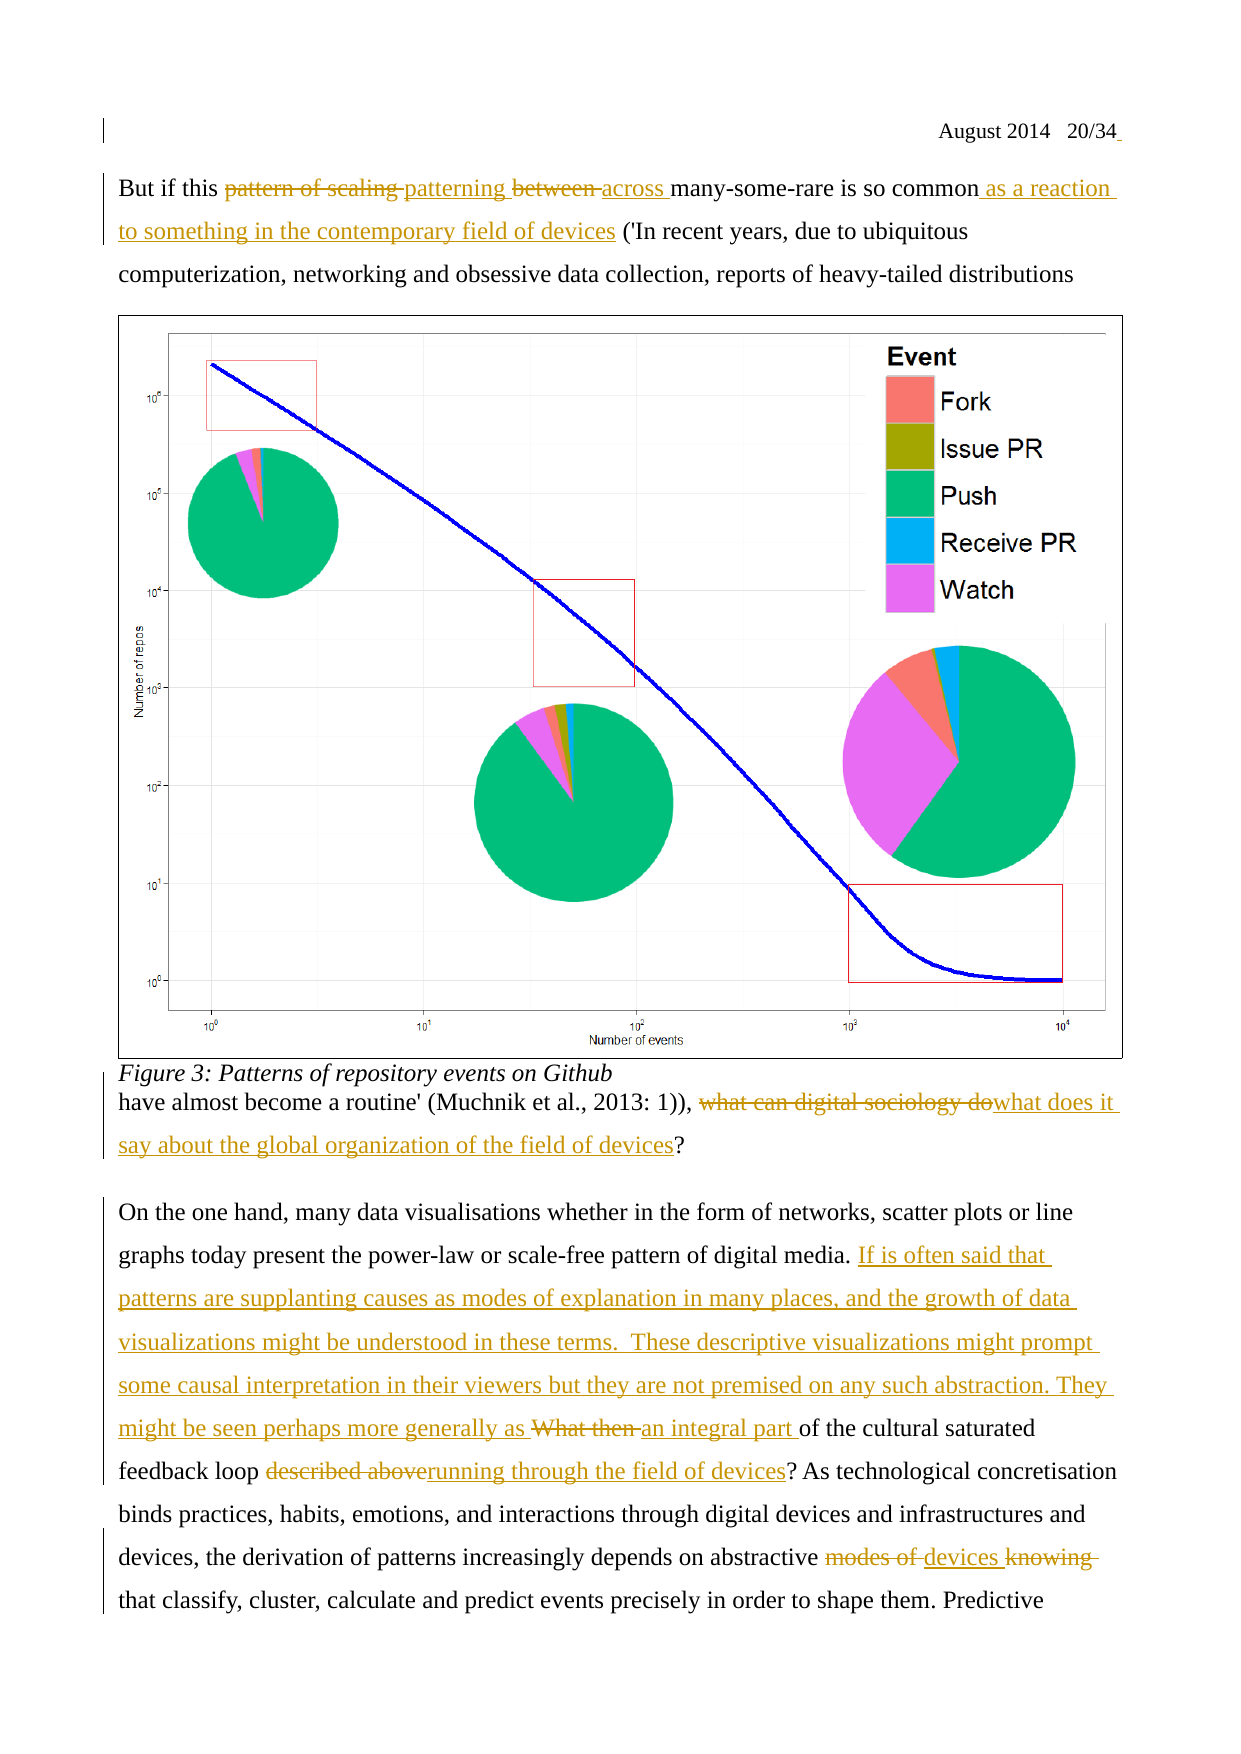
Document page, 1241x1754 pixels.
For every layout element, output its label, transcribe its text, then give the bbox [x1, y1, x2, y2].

text On the one hand, many data visualisations whether in the form of networks, scatter plots or line graphs today present the power-law or scale-free pattern of digital media. If is often said that patterns are supplanting causes as modes of explanation in many places, and the growth of data visualizations might be understood in these terms. These descriptive visualizations might prompt some causal interpretation in their viewers but they are not premised on any such abstraction. They might be seen perhaps more generally as an integral part of the cultural saturated feedback loop running through the field of devices? As technological concretisation binds practices, habits, emotions, and interactions through digital devices and infrastructures and devices, the derivation of patterns increasingly depends on abstractive devices that classify, cluster, calculate and predict events precisely in order to shape them. Predictive analytics, as demonstrated in Google Research's work on how users' searches foreshadow airline ticket bookings or car sales (Varian and Choi, 2009), derives patterns from data using a much more technical armature of machine learning techniques. This modelling is an increasingly dense force affecting the feedback loop between people and digital infrastructures (Pariser, 2011). Algorithmic classificatory techniques such as k-means clustering, nearest neighbour classification, linear regression, logistic regression, principal component analysis, neural networks, decision trees, random forests, and support vector machines are rapidly becoming an integral part of every level and niche of digital assemblages, ranging from playful mundane devices such as 'kittydar, 'a neural network to detect cat photos (https://github.com/harthur/kittydar) through to thousands of projects implementing 'face detectors' or 'motion detectors' for smart phones, web browsers, and for different operatings systems. Even a single technique like the popular random forest classifier (Breiman, 2001) can be found hundreds of thousands of times in gitbhub.com repositories, and tens of thousands of times in a popular programming languages such as R (R Development Core Team, 2010). Again, the proliferation of these classificatory or pattern finding techniques is perhaps much less visible, and the ways in which they imprint or weave through flows of meaning and things is harder to analyse. They are somewhat withdrawn elements in the feedback loops of cultural space. These predictive models and classifiers sometimes operationally shape the experience and action (as in Netflix or Amazon recommendation systems, or in the classifiers that detect and classify body gestures in the Microsoft Kinect game controller), and sometimes they are analytic tools used by people working on platforms trying to make sense of emerging or divergent patterns in practice. As always, the feedback loops between knowing and acting are hard to disentangle precisely because they are becoming more tightly coupled. If decision trees were an analytic techniques developed by statisticians in the late 1970s trying to make sense of air pollution measurements in Los Angeles (Breiman et al., 1984), in the Kinect game controller they become predictive devices that intensify the immediacy of computer game play. Online learning – the constant updating of predictive models in response to the flow of current events – is increasingly common in social network media and online transactions. [118, 1197, 1122, 1614]
text [119, 316, 1122, 1058]
text Figure 3: Patterns of repository events on Github [118, 1059, 1122, 1087]
picture [121, 318, 1120, 1055]
